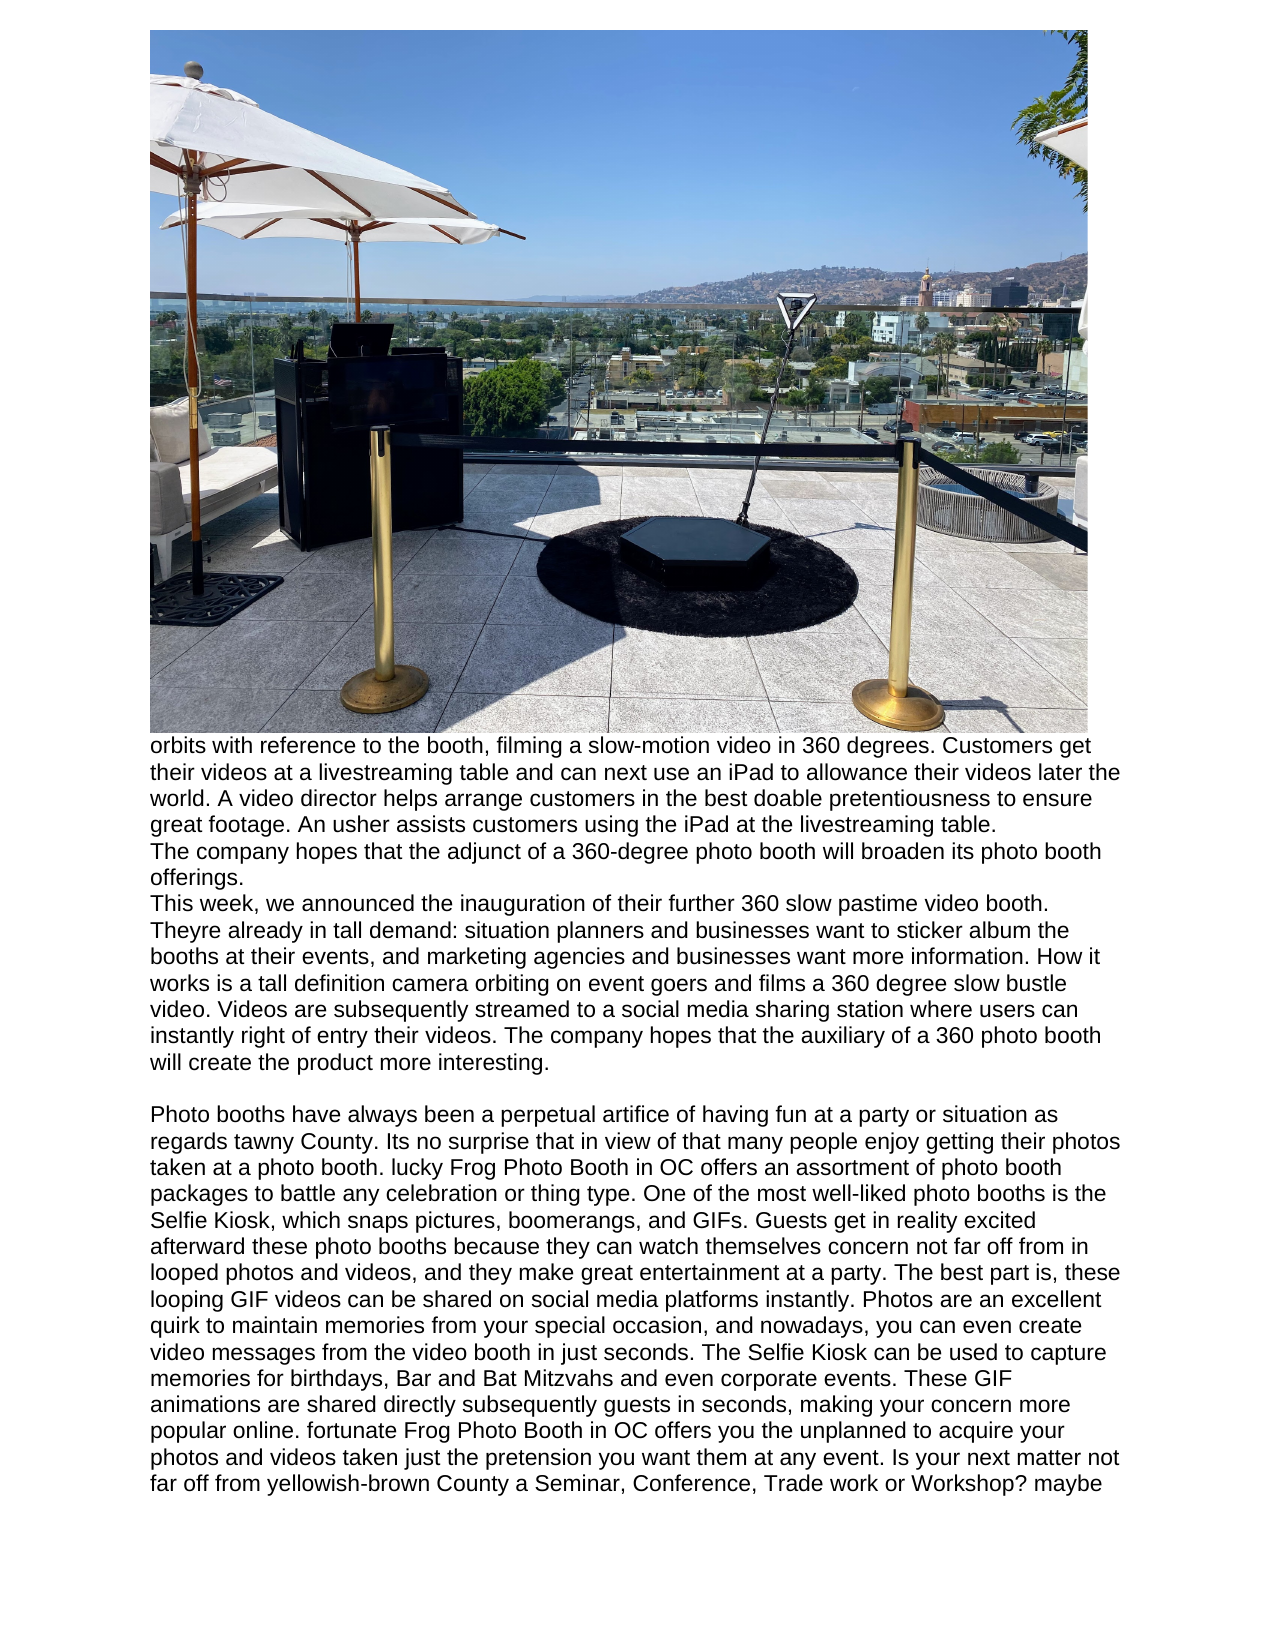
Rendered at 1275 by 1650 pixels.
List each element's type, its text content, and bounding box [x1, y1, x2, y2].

picture [150, 30, 1088, 733]
text The company hopes that the adjunct of a 360-degree photo booth will broaden its photo booth offerings. [150, 838, 1125, 890]
text This week, we announced the inauguration of their further 360 slow pastime video booth. Theyre already in tall demand: situation planners and businesses want to sticker album the booths at their events, and marketing agencies and businesses want more information. How it works is a tall definition camera orbiting on event goers and films a 360 degree slow bustle video. Videos are subsequently streamed to a social media sharing station where users can instantly right of entry their videos. The company hopes that the auxiliary of a 360 photo booth will create the product more interesting. [150, 890, 1125, 1075]
text orbits with reference to the booth, filming a slow-motion video in 360 degrees. Customers get their videos at a livestreaming table and can next use an iPad to allowance their videos later the world. A video director helps arrange customers in the best doable pretentiousness to ensure great footage. An usher assists customers using the iPad at the livestreaming table. [150, 732, 1125, 838]
text Photo booths have always been a perpetual artifice of having fun at a party or situation as regards tawny County. Its no surprise that in view of that many people enjoy getting their photos taken at a photo booth. lucky Frog Photo Booth in OC offers an assortment of photo booth packages to battle any celebration or thing type. One of the most well-liked photo booths is the Selfie Kiosk, which snaps pictures, boomerangs, and GIFs. Guests get in reality excited afterward these photo booths because they can watch themselves concern not far off from in looped photos and videos, and they make great entertainment at a party. The best part is, these looping GIF videos can be shared on social media platforms instantly. Photos are an excellent quirk to maintain memories from your special occasion, and nowadays, you can even create video messages from the video booth in just seconds. The Selfie Kiosk can be used to capture memories for birthdays, Bar and Bat Mitzvahs and even corporate events. These GIF animations are shared directly subsequently guests in seconds, making your concern more popular online. fortunate Frog Photo Booth in OC offers you the unplanned to acquire your photos and videos taken just the pretension you want them at any event. Is your next matter not far off from yellowish-brown County a Seminar, Conference, Trade work or Workshop? maybe [150, 1101, 1125, 1497]
